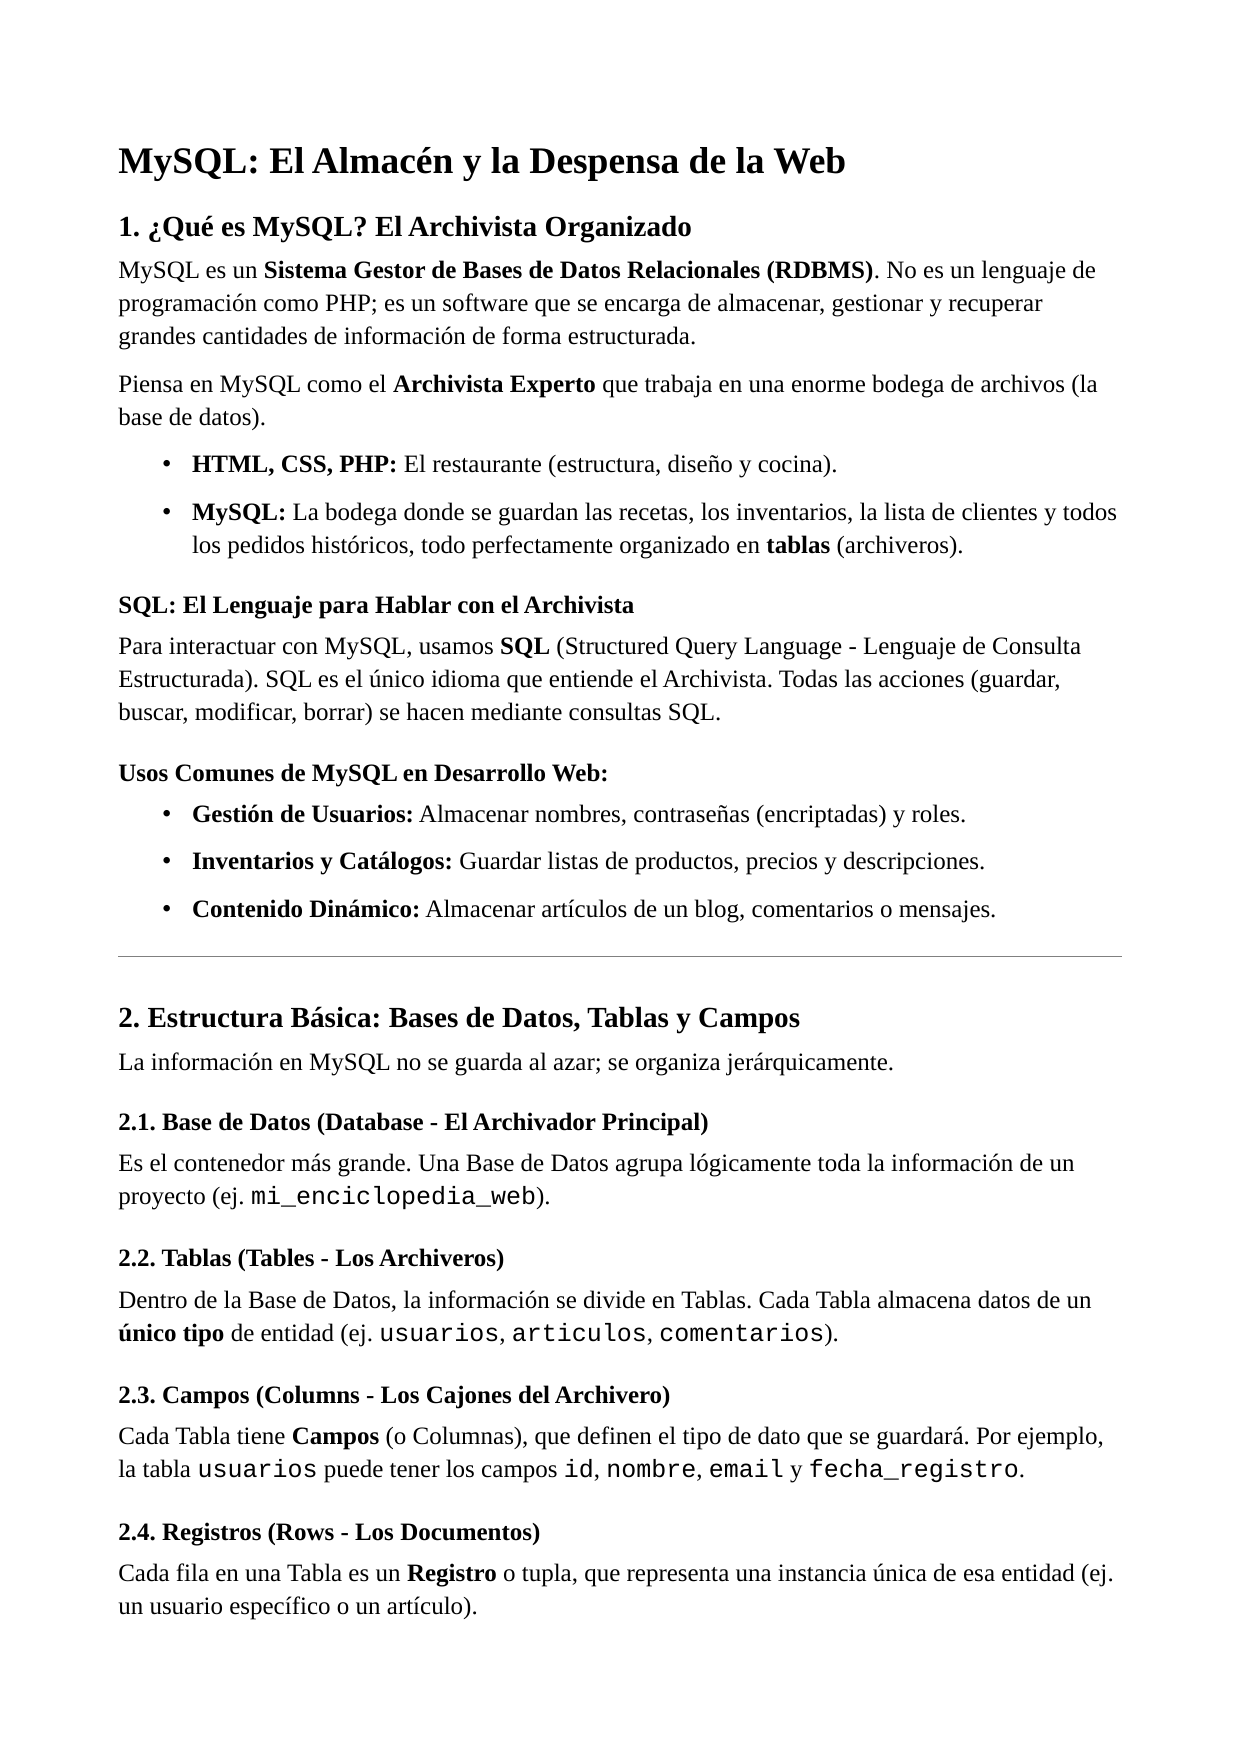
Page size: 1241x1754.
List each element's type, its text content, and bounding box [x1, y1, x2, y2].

text Para interactuar con MySQL, usamos SQL (Structured Query Language - Lenguaje de Consulta Estructurada). SQL es el único idioma que entiende el Archivista. Todas las acciones (guardar, buscar, modificar, borrar) se hacen mediante consultas SQL. [118, 631, 1122, 726]
subtitle 2.2. Tablas (Tables - Los Archiveros) [118, 1243, 1122, 1272]
list HTML, CSS, PHP: El restaurante (estructura, diseño y cocina). [162, 449, 1122, 478]
list Inventarios y Catálogos: Guardar listas de productos, precios y descripciones. [162, 846, 1122, 875]
text Es el contenedor más grande. Una Base de Datos agrupa lógicamente toda la información de un proyecto (ej. mi_enciclopedia_web). [118, 1148, 1122, 1212]
subtitle 2. Estructura Básica: Bases de Datos, Tablas y Campos [118, 1001, 1122, 1034]
text Piensa en MySQL como el Archivista Experto que trabaja en una enorme bodega de archivos (la base de datos). [118, 369, 1122, 431]
text La información en MySQL no se guarda al azar; se organiza jerárquicamente. [118, 1047, 1122, 1075]
subtitle 2.1. Base de Datos (Database - El Archivador Principal) [118, 1107, 1122, 1135]
subtitle 1. ¿Qué es MySQL? El Archivista Organizado 🧑‍💼 [118, 209, 1122, 243]
text MySQL es un Sistema Gestor de Bases de Datos Relacionales (RDBMS). No es un lenguaje de programación como PHP; es un software que se encarga de almacenar, gestionar y recuperar grandes cantidades de información de forma estructurada. [118, 255, 1122, 350]
text Dentro de la Base de Datos, la información se divide en Tablas. Cada Tabla almacena datos de un único tipo de entidad (ej. usuarios, articulos, comentarios). [118, 1285, 1122, 1348]
subtitle Usos Comunes de MySQL en Desarrollo Web: [118, 758, 1122, 786]
list Contenido Dinámico: Almacenar artículos de un blog, comentarios o mensajes. [162, 894, 1122, 923]
text Cada fila en una Tabla es un Registro o tupla, que representa una instancia única de esa entidad (ej. un usuario específico o un artículo). [118, 1558, 1122, 1620]
subtitle 2.4. Registros (Rows - Los Documentos) [118, 1517, 1122, 1546]
subtitle SQL: El Lenguaje para Hablar con el Archivista [118, 590, 1122, 619]
subtitle MySQL: El Almacén y la Despensa de la Web [118, 139, 1122, 182]
subtitle 2.3. Campos (Columns - Los Cajones del Archivero) [118, 1380, 1122, 1409]
text Cada Tabla tiene Campos (o Columnas), que definen el tipo de dato que se guardará. Por ejemplo, la tabla usuarios puede tener los campos id, nombre, email y fecha_registro. [118, 1421, 1122, 1485]
list Gestión de Usuarios: Almacenar nombres, contraseñas (encriptadas) y roles. [162, 799, 1122, 828]
list MySQL: La bodega donde se guardan las recetas, los inventarios, la lista de clientes y todos los pedidos históricos, todo perfectamente organizado en tablas (archiveros). [162, 497, 1122, 559]
